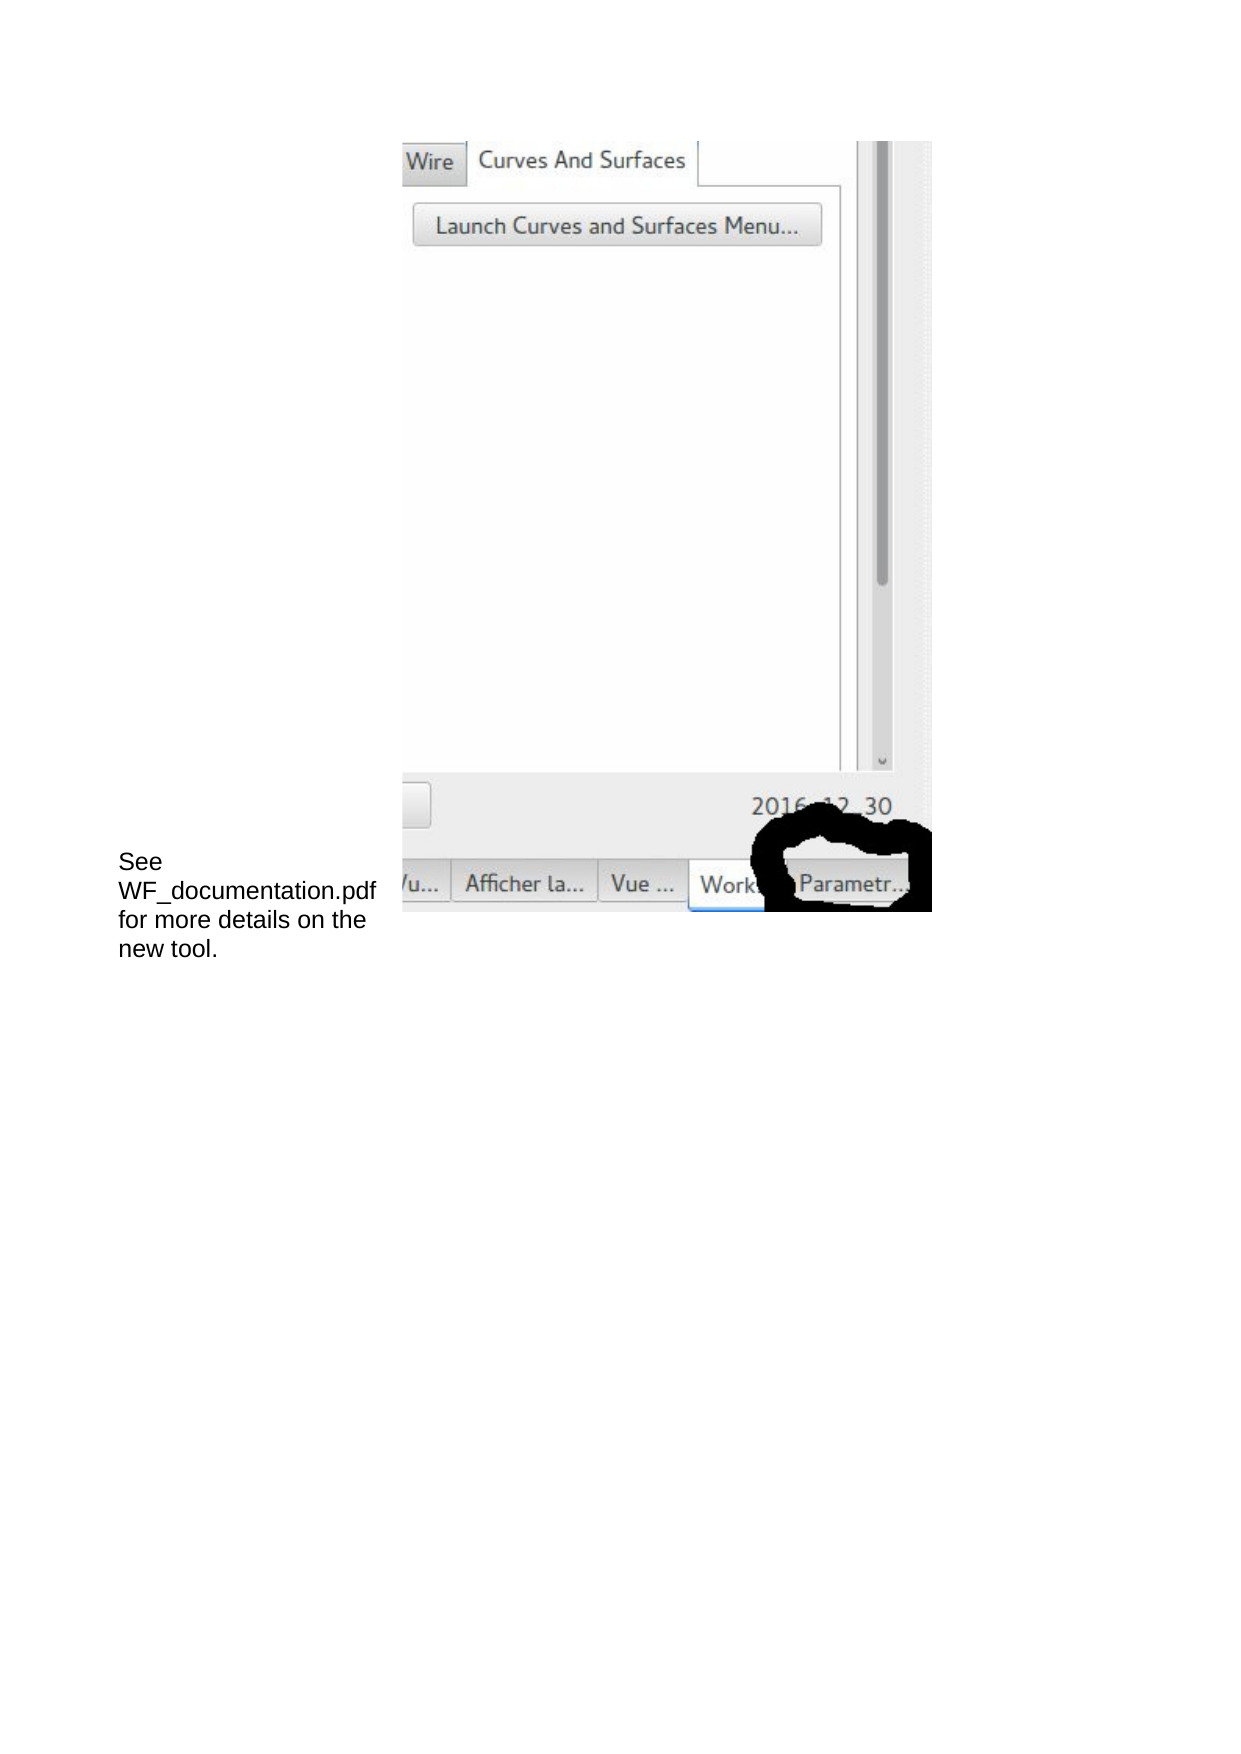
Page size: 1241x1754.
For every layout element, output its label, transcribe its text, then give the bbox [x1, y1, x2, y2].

text See WF_documentation.pdf for more details on the new tool. [118, 847, 1122, 962]
picture [402, 141, 932, 912]
